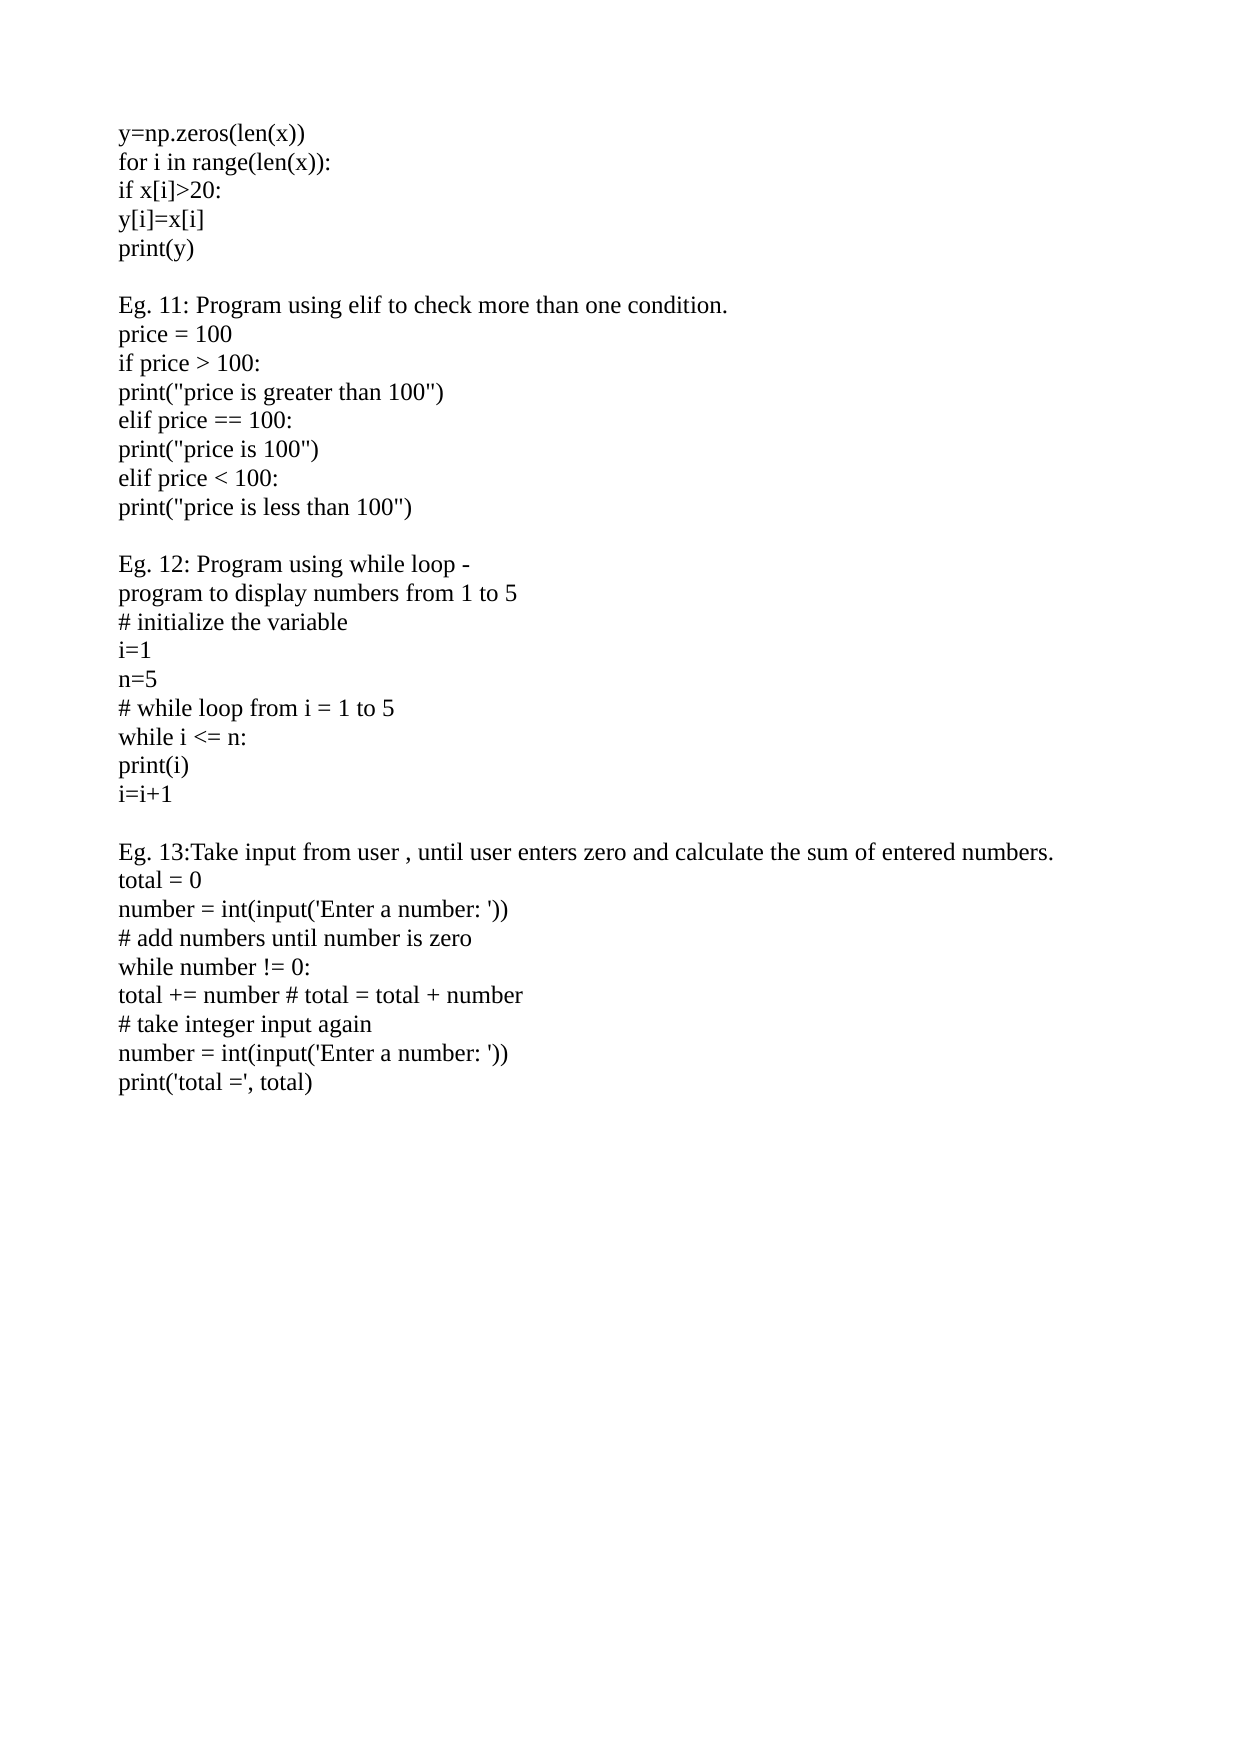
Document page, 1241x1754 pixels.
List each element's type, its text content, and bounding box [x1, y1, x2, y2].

text print(y) [118, 233, 1122, 262]
text Eg. 13:Take input from user , until user enters zero and calculate the sum of entered numbers. [118, 837, 1122, 866]
text print("price is less than 100") [118, 492, 1122, 521]
text if x[i]>20: [118, 176, 1122, 204]
text print("price is greater than 100") [118, 377, 1122, 406]
text # add numbers until number is zero [118, 923, 1122, 952]
text print('total =', total) [118, 1067, 1122, 1096]
text if price > 100: [118, 348, 1122, 377]
text number = int(input('Enter a number: ')) [118, 894, 1122, 923]
text program to display numbers from 1 to 5 [118, 578, 1122, 607]
text n=5 [118, 664, 1122, 693]
text print(i) [118, 751, 1122, 779]
text elif price == 100: [118, 406, 1122, 434]
text # take integer input again [118, 1009, 1122, 1038]
text Eg. 11: Program using elif to check more than one condition. [118, 291, 1122, 319]
text Eg. 12: Program using while loop - [118, 549, 1122, 578]
text y[i]=x[i] [118, 204, 1122, 233]
text # initialize the variable [118, 607, 1122, 636]
text price = 100 [118, 319, 1122, 348]
text total += number # total = total + number [118, 981, 1122, 1009]
text print("price is 100") [118, 434, 1122, 463]
text i=i+1 [118, 779, 1122, 808]
text for i in range(len(x)): [118, 147, 1122, 176]
text while i <= n: [118, 722, 1122, 751]
text number = int(input('Enter a number: ')) [118, 1038, 1122, 1067]
text # while loop from i = 1 to 5 [118, 693, 1122, 722]
text elif price < 100: [118, 463, 1122, 492]
text total = 0 [118, 866, 1122, 894]
text i=1 [118, 636, 1122, 664]
text while number != 0: [118, 952, 1122, 981]
text y=np.zeros(len(x)) [118, 118, 1122, 147]
